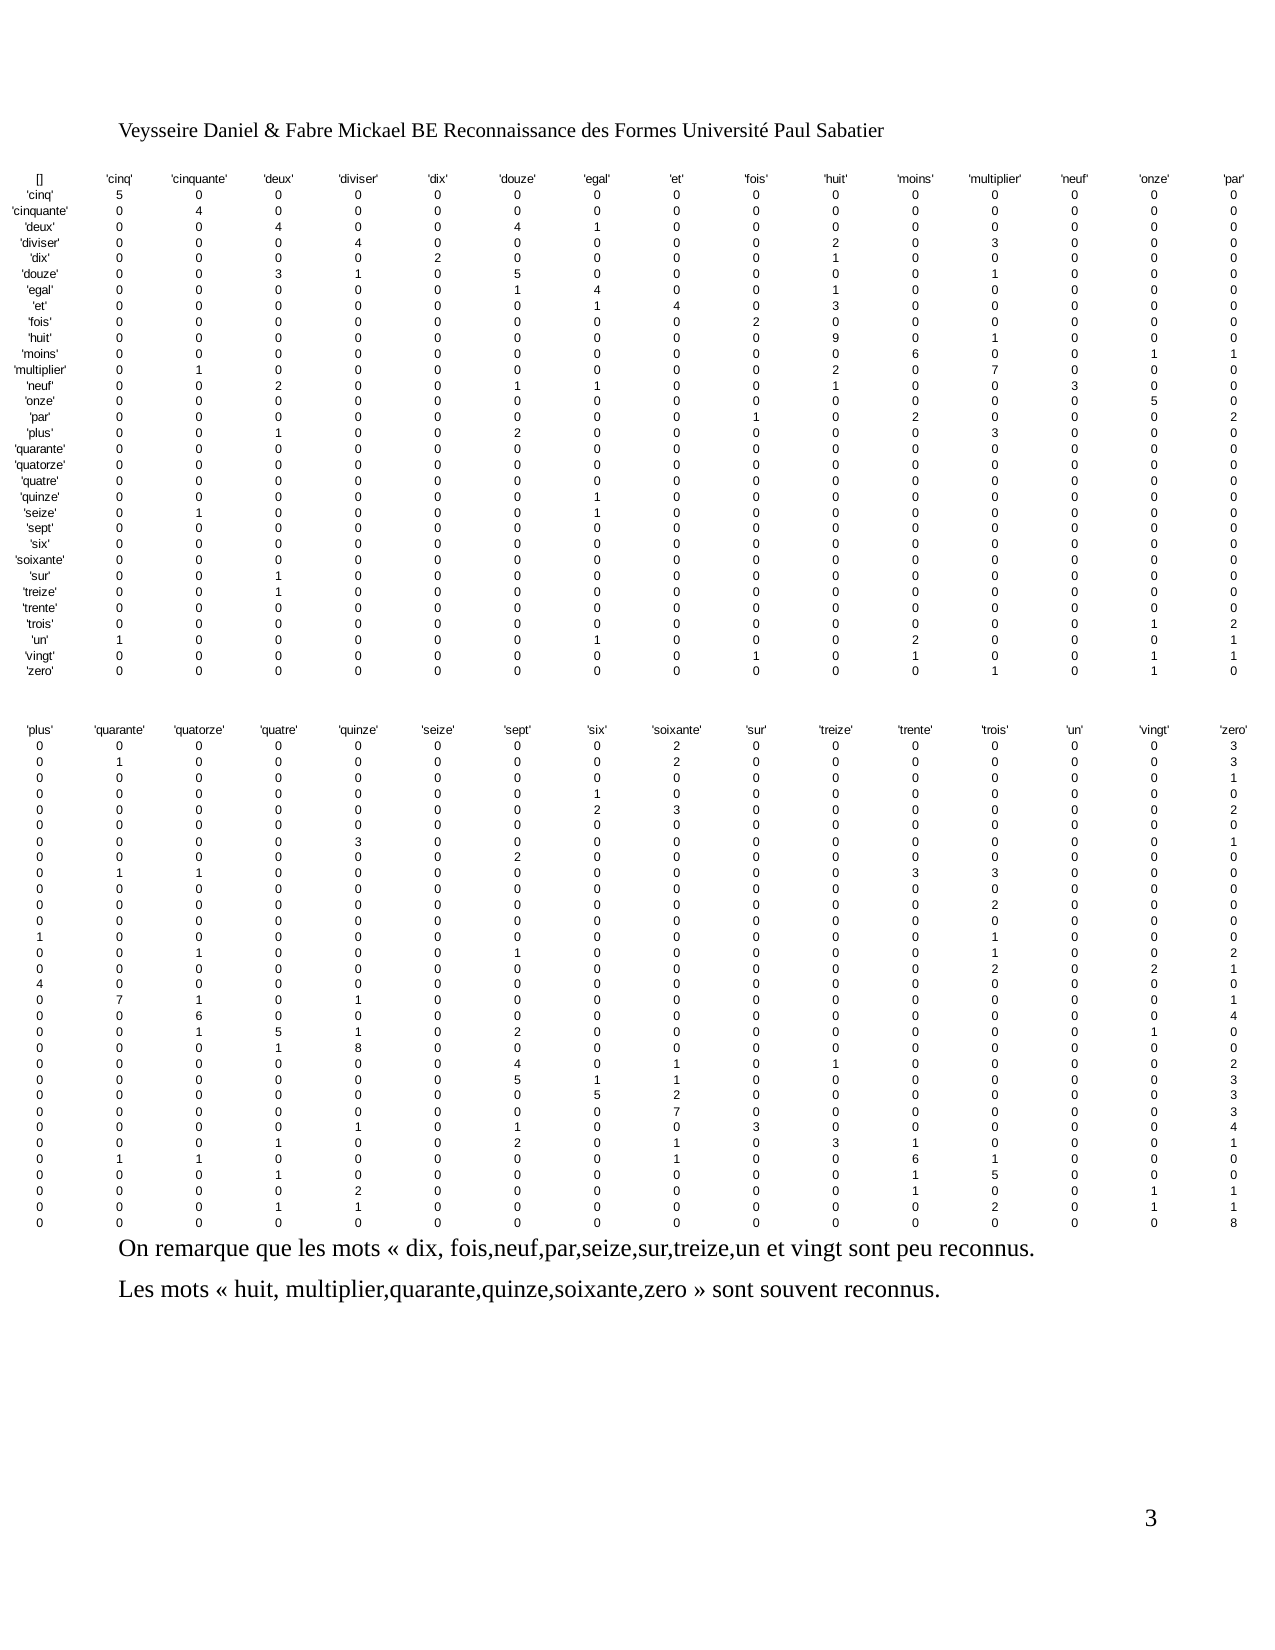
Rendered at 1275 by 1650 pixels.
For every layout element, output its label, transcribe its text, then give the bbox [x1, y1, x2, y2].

text On remarque que les mots « dix, fois,neuf,par,seize,sur,treize,un et vingt sont peu reconnus. [118, 723, 1157, 1262]
text Les mots « huit, multiplier,quarante,quinze,soixante,zero » sont souvent reconnus. [118, 1274, 1157, 1303]
